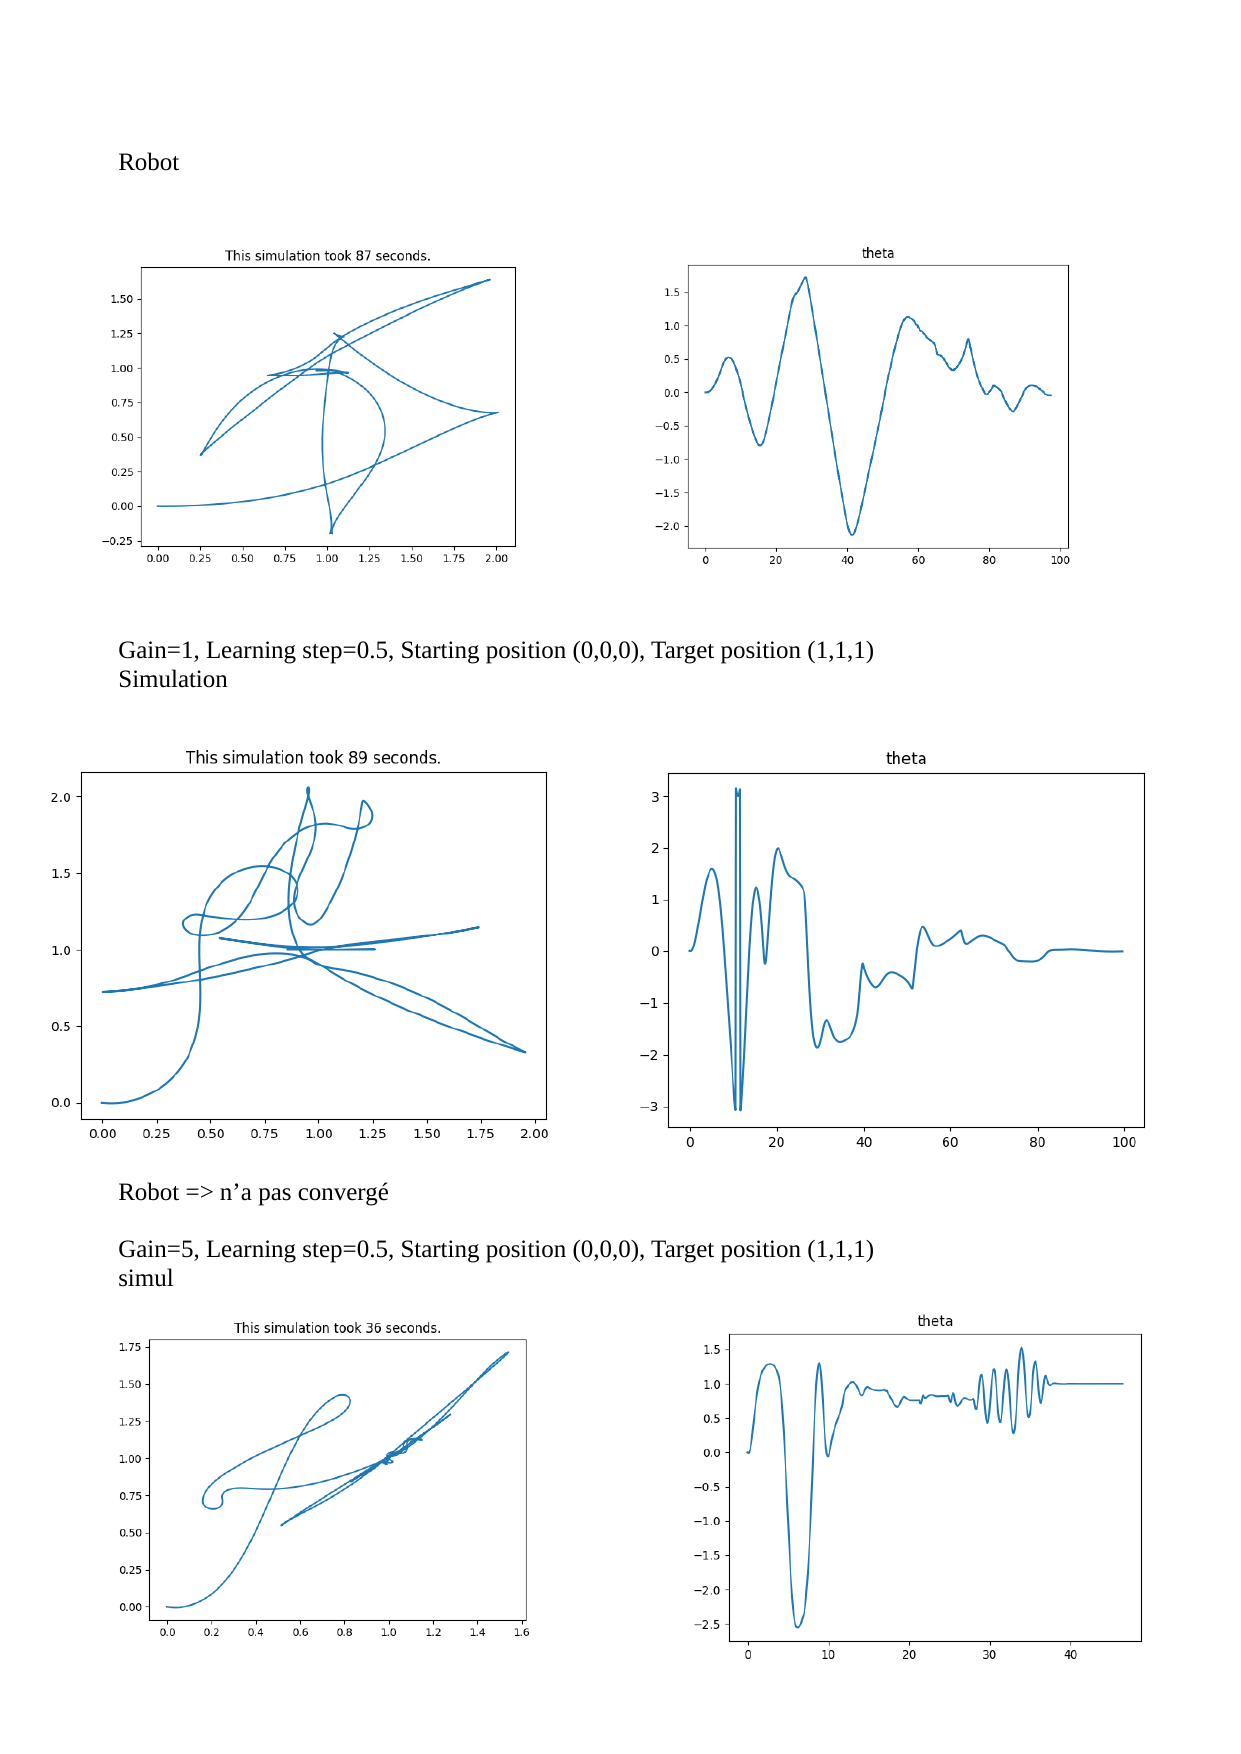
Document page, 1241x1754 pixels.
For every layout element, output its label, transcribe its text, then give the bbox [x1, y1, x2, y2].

text Gain=1, Learning step=0.5, Starting position (0,0,0), Target position (1,1,1) [118, 636, 1122, 664]
picture [627, 220, 1117, 588]
text Simulation [118, 664, 1122, 693]
picture [80, 223, 563, 586]
text [118, 693, 1122, 717]
picture [88, 1295, 574, 1660]
text Gain=5, Learning step=0.5, Starting position (0,0,0), Target position (1,1,1) [118, 1234, 1122, 1263]
picture [5, 717, 1205, 1177]
picture [662, 1286, 1194, 1685]
text Robot [118, 147, 1122, 176]
text Robot => n’a pas convergé [118, 1168, 1122, 1206]
text simul [118, 1263, 1122, 1292]
